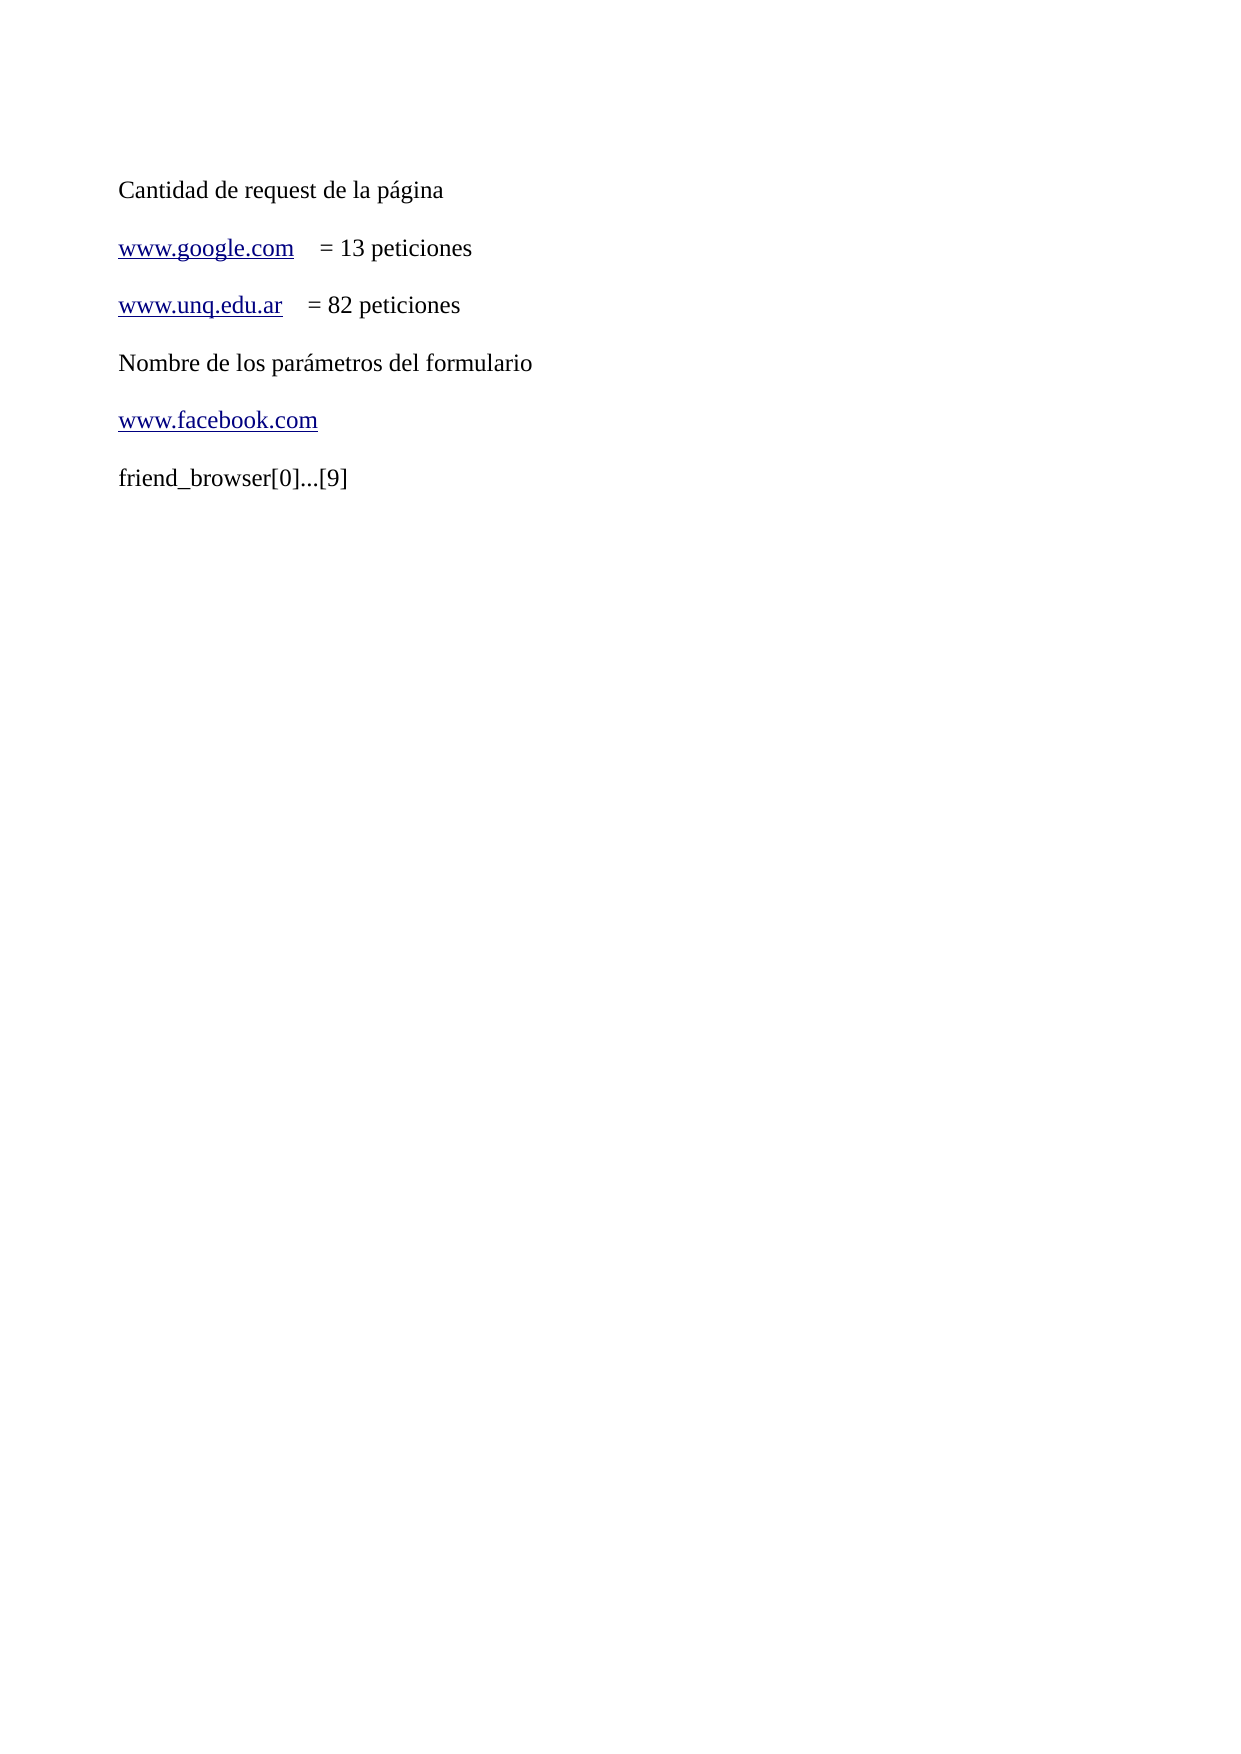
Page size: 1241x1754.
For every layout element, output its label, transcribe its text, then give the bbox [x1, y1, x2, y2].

text www.facebook.com [118, 406, 1122, 434]
text friend_browser[0]...[9] [118, 463, 1122, 492]
text www.unq.edu.ar = 82 peticiones [118, 291, 1122, 319]
text Nombre de los parámetros del formulario [118, 348, 1122, 377]
text Cantidad de request de la página [118, 176, 1122, 204]
text www.google.com = 13 peticiones [118, 233, 1122, 262]
